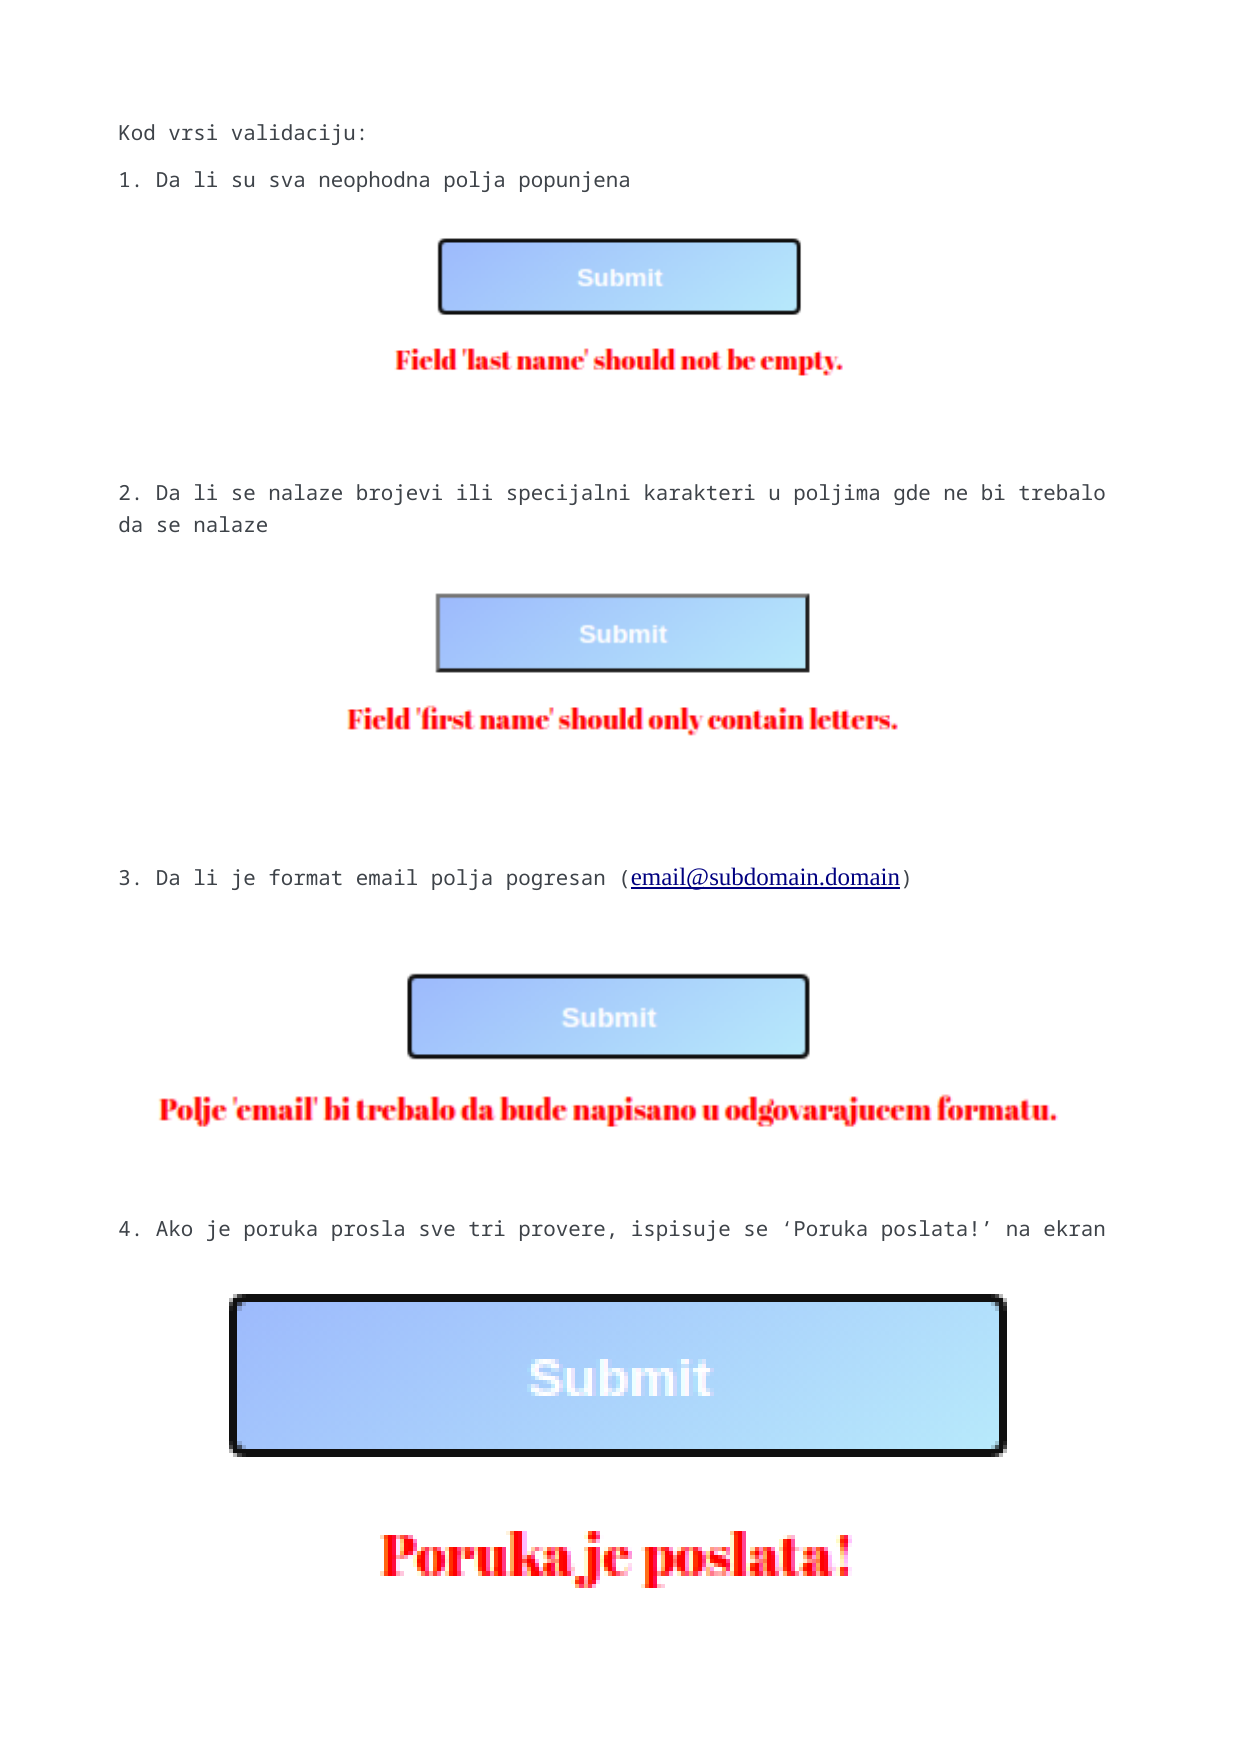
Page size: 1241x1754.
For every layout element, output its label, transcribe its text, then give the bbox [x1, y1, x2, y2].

picture [143, 944, 1096, 1163]
picture [152, 209, 1099, 427]
text 2. Da li se nalaze brojevi ili specijalni karakteri u poljima gde ne bi trebalo da se nalaze [118, 478, 1122, 539]
picture [128, 1254, 1097, 1629]
text 3. Da li je format email polja pogresan (email@subdomain.domain) [118, 862, 1122, 892]
text 4. Ako je poruka prosla sve tri provere, ispisuje se ‘Poruka poslata!’ na ekran [118, 1214, 1122, 1243]
picture [151, 557, 1107, 763]
text Kod vrsi validaciju: [118, 118, 1122, 147]
text 1. Da li su sva neophodna polja popunjena [118, 165, 1122, 194]
